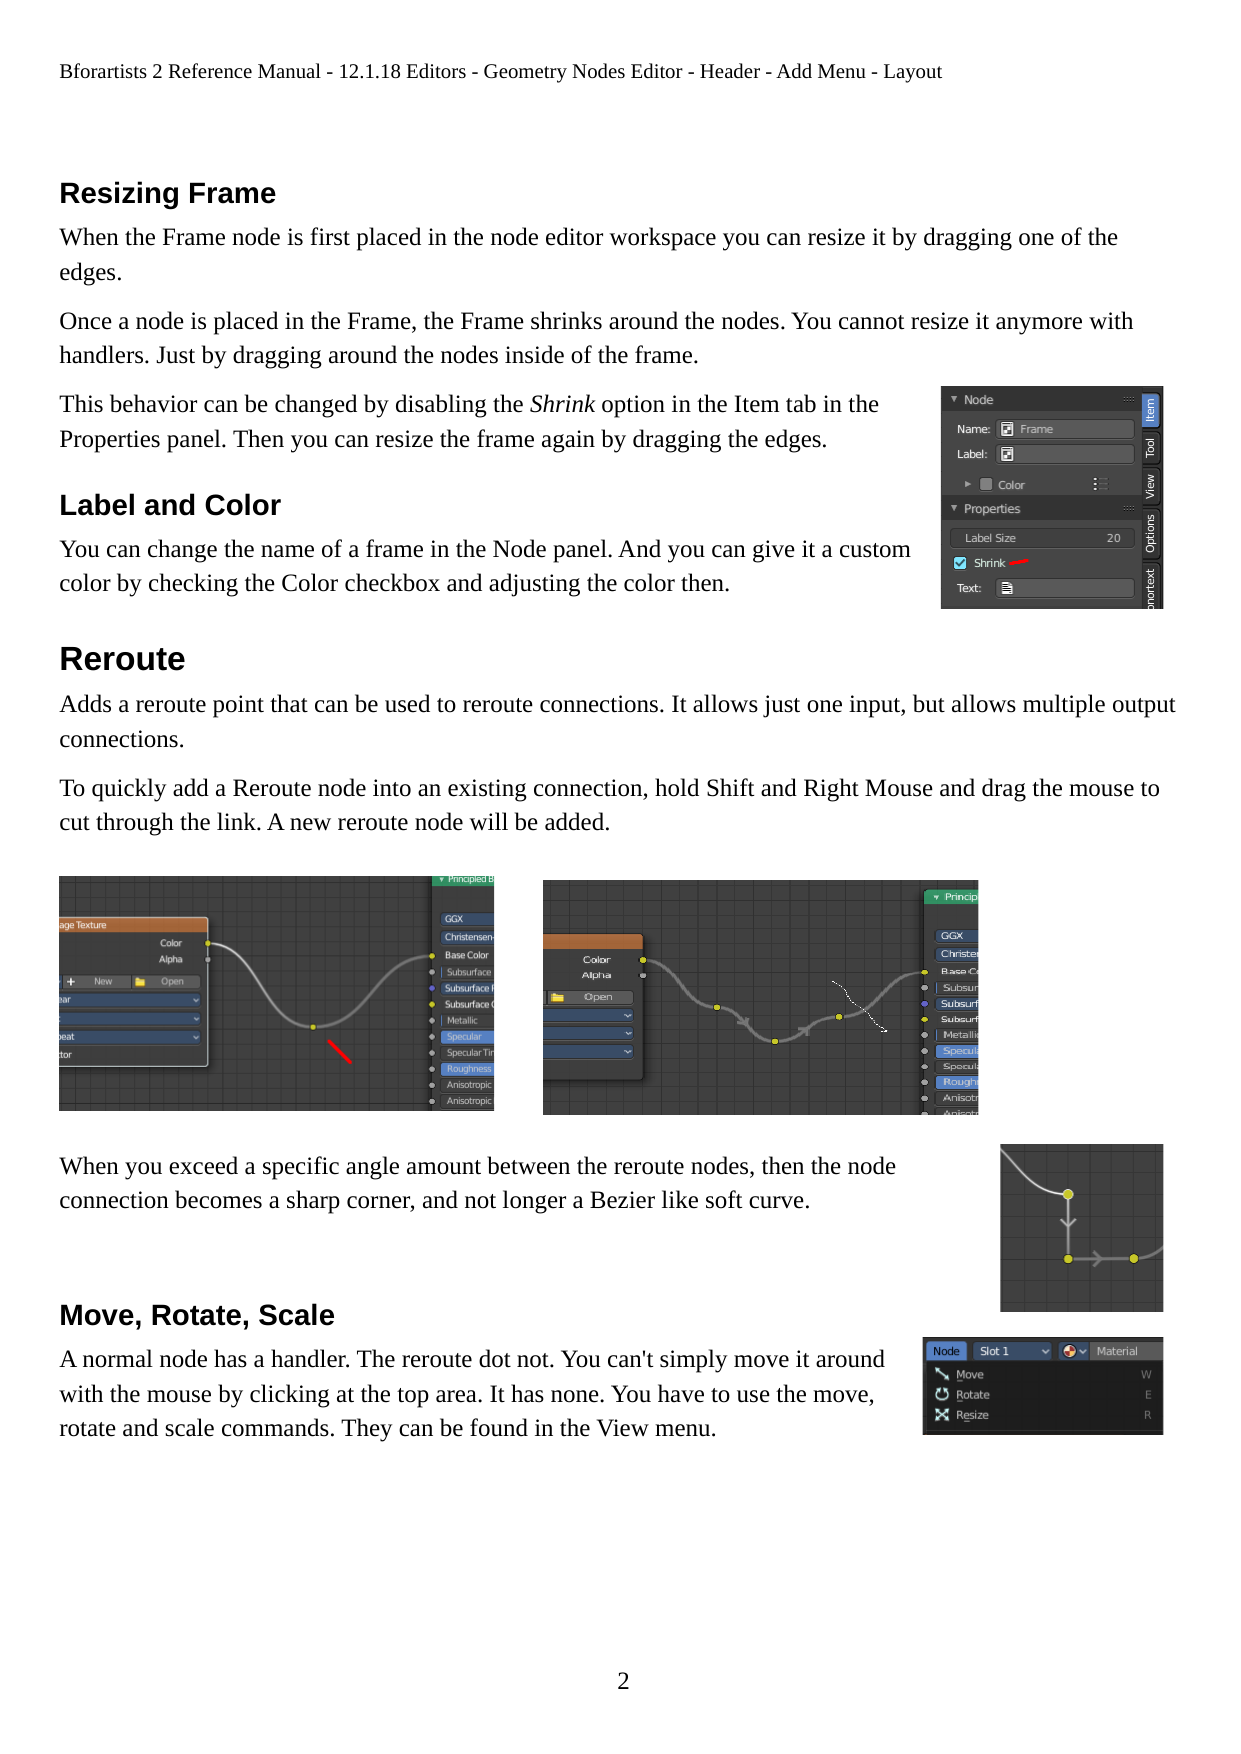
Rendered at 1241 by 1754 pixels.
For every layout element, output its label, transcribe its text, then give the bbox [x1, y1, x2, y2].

picture [922, 1337, 1164, 1435]
text Once a node is placed in the Frame, the Frame shrinks around the nodes. You cannot resize it anymore with handlers. Just by dragging around the nodes inside of the frame. [59, 306, 1181, 369]
picture [59, 876, 495, 1111]
subtitle Resizing Frame [59, 176, 1181, 210]
text When you exceed a specific angle amount between the reroute nodes, then the node connection becomes a sharp corner, and not longer a Bezier like soft curve. [59, 1151, 1000, 1214]
text When the Frame node is first placed in the node editor workspace you can resize it by dragging one of the edges. [59, 222, 1181, 286]
subtitle [1164, 488, 1181, 521]
subtitle Label and Color [59, 488, 940, 521]
picture [543, 880, 979, 1115]
text A normal node has a handler. The reroute dot not. You can't simply move it around with the mouse by clicking at the top area. It has none. You have to use the move, rotate and scale commands. They can be found in the View menu. [59, 1344, 1181, 1442]
text This behavior can be changed by disabling the Shrink option in the Item tab in the Properties panel. Then you can resize the frame again by dragging the edges. [59, 389, 940, 453]
text Adds a reroute point that can be used to reroute connections. It allows just one input, but allows multiple output connections. [59, 689, 1181, 753]
text You can change the name of a frame in the Node panel. And you can give it a custom color by checking the Color checkbox and adjusting the color then. [59, 534, 940, 597]
subtitle Reroute [59, 638, 1181, 677]
picture [940, 386, 1164, 609]
subtitle Move, Rotate, Scale [59, 1298, 1181, 1332]
picture [1000, 1144, 1164, 1312]
text To quickly add a Reroute node into an existing connection, hold Shift and Right Mouse and drag the mouse to cut through the link. A new reroute node will be added. [59, 773, 1181, 836]
